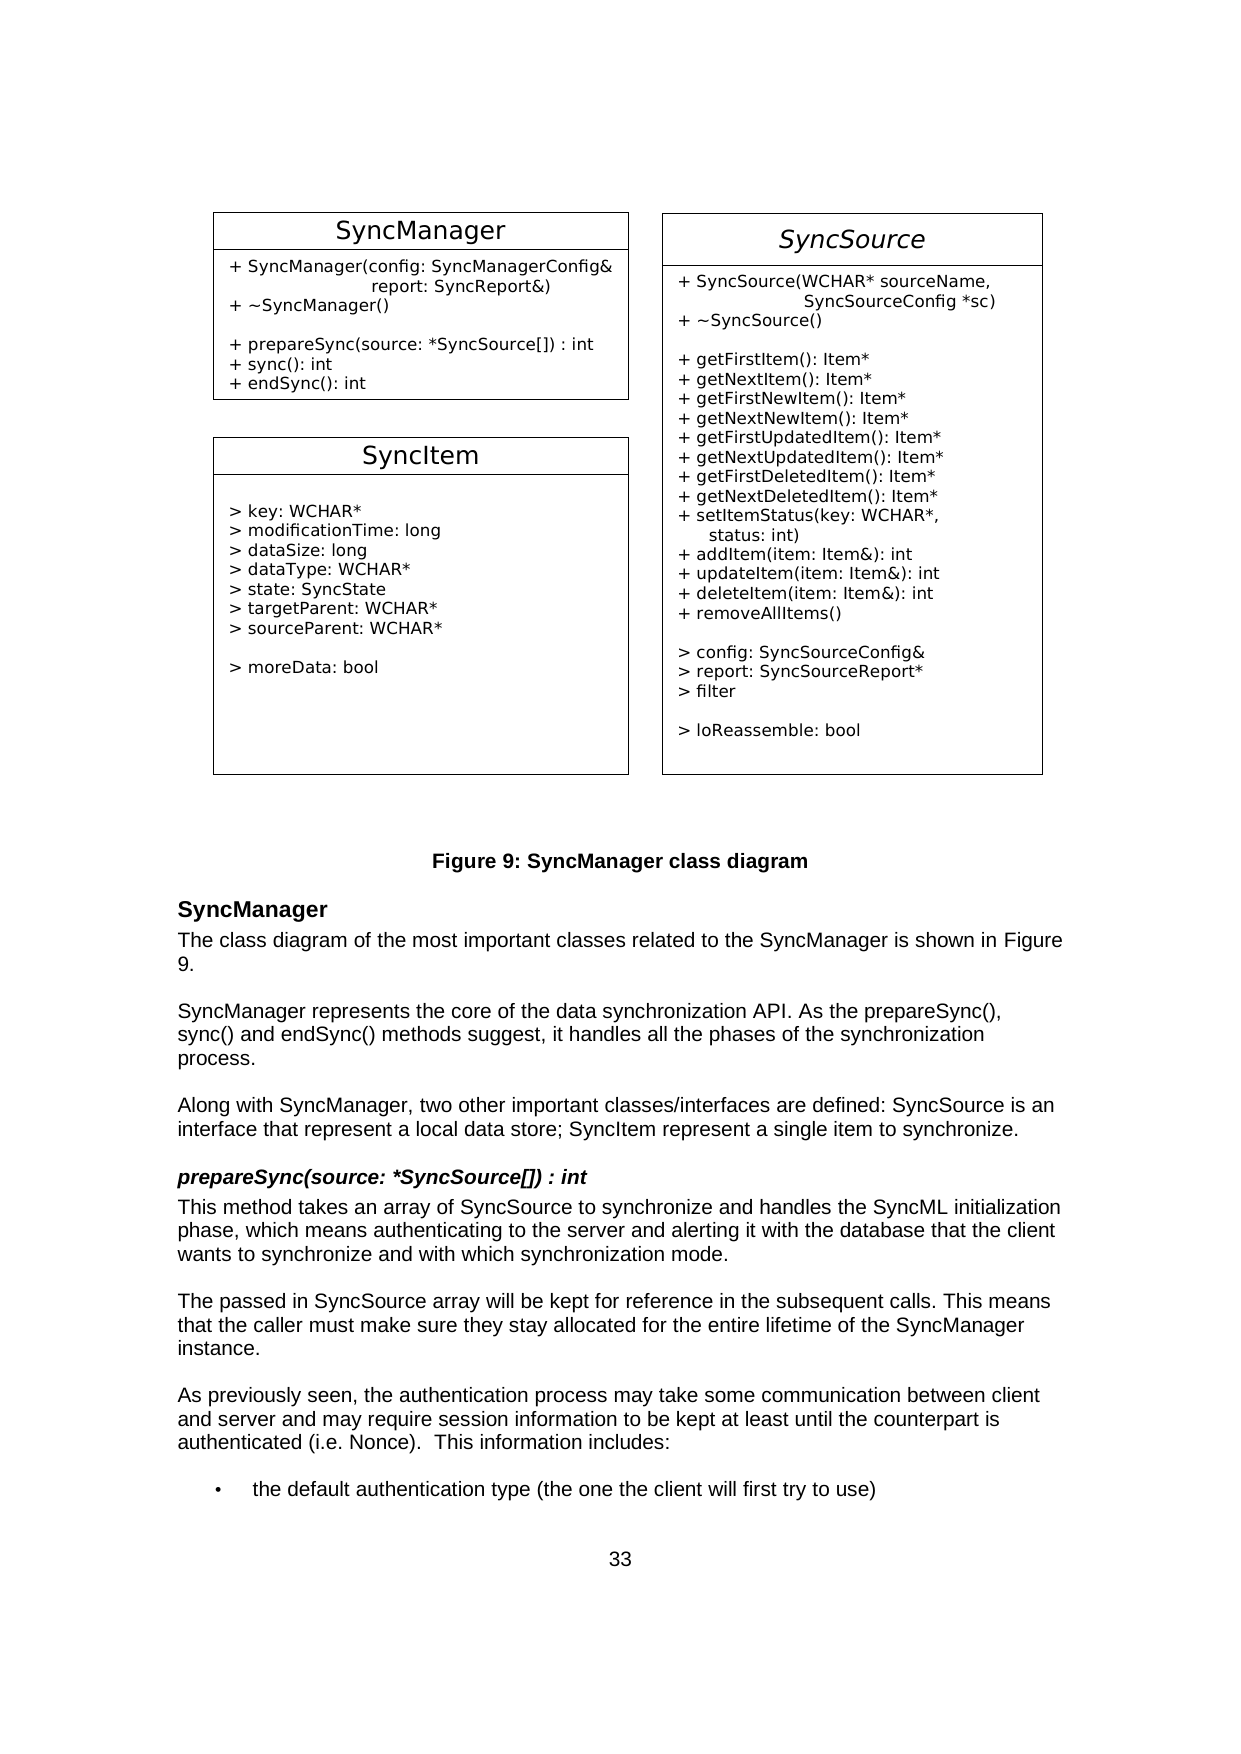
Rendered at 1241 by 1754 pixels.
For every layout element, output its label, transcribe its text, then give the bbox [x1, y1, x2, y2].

text The class diagram of the most important classes related to the SyncManager is shown in Figure 9. [177, 929, 1063, 976]
subtitle prepareSync(source: *SyncSource[]) : int [177, 1166, 1063, 1189]
text SyncManager represents the core of the data synchronization API. As the prepareSync(), sync() and endSync() methods suggest, it handles all the phases of the synchronization process. [177, 999, 1063, 1070]
text Along with SyncManager, two other important classes/interfaces are defined: SyncSource is an interface that represent a local data store; SyncItem represent a single item to synchronize. [177, 1093, 1063, 1141]
subtitle SyncManager [177, 873, 1063, 922]
text Figure 9: SyncManager class diagram [177, 202, 1063, 873]
list the default authentication type (the one the client will first try to use) [215, 1478, 1063, 1501]
text As previously seen, the authentication process may take some communication between client and server and may require session information to be kept at least until the counterpart is authenticated (i.e. Nonce). This information includes: [177, 1384, 1063, 1454]
text This method takes an array of SyncSource to synchronize and handles the SyncML initialization phase, which means authenticating to the server and alerting it with the database that the client wants to synchronize and with which synchronization mode. [177, 1195, 1063, 1266]
text The passed in SyncSource array will be kept for reference in the subsequent calls. This means that the caller must make sure they stay allocated for the entire lifetime of the SyncManager instance. [177, 1289, 1063, 1360]
subtitle [177, 177, 1063, 202]
